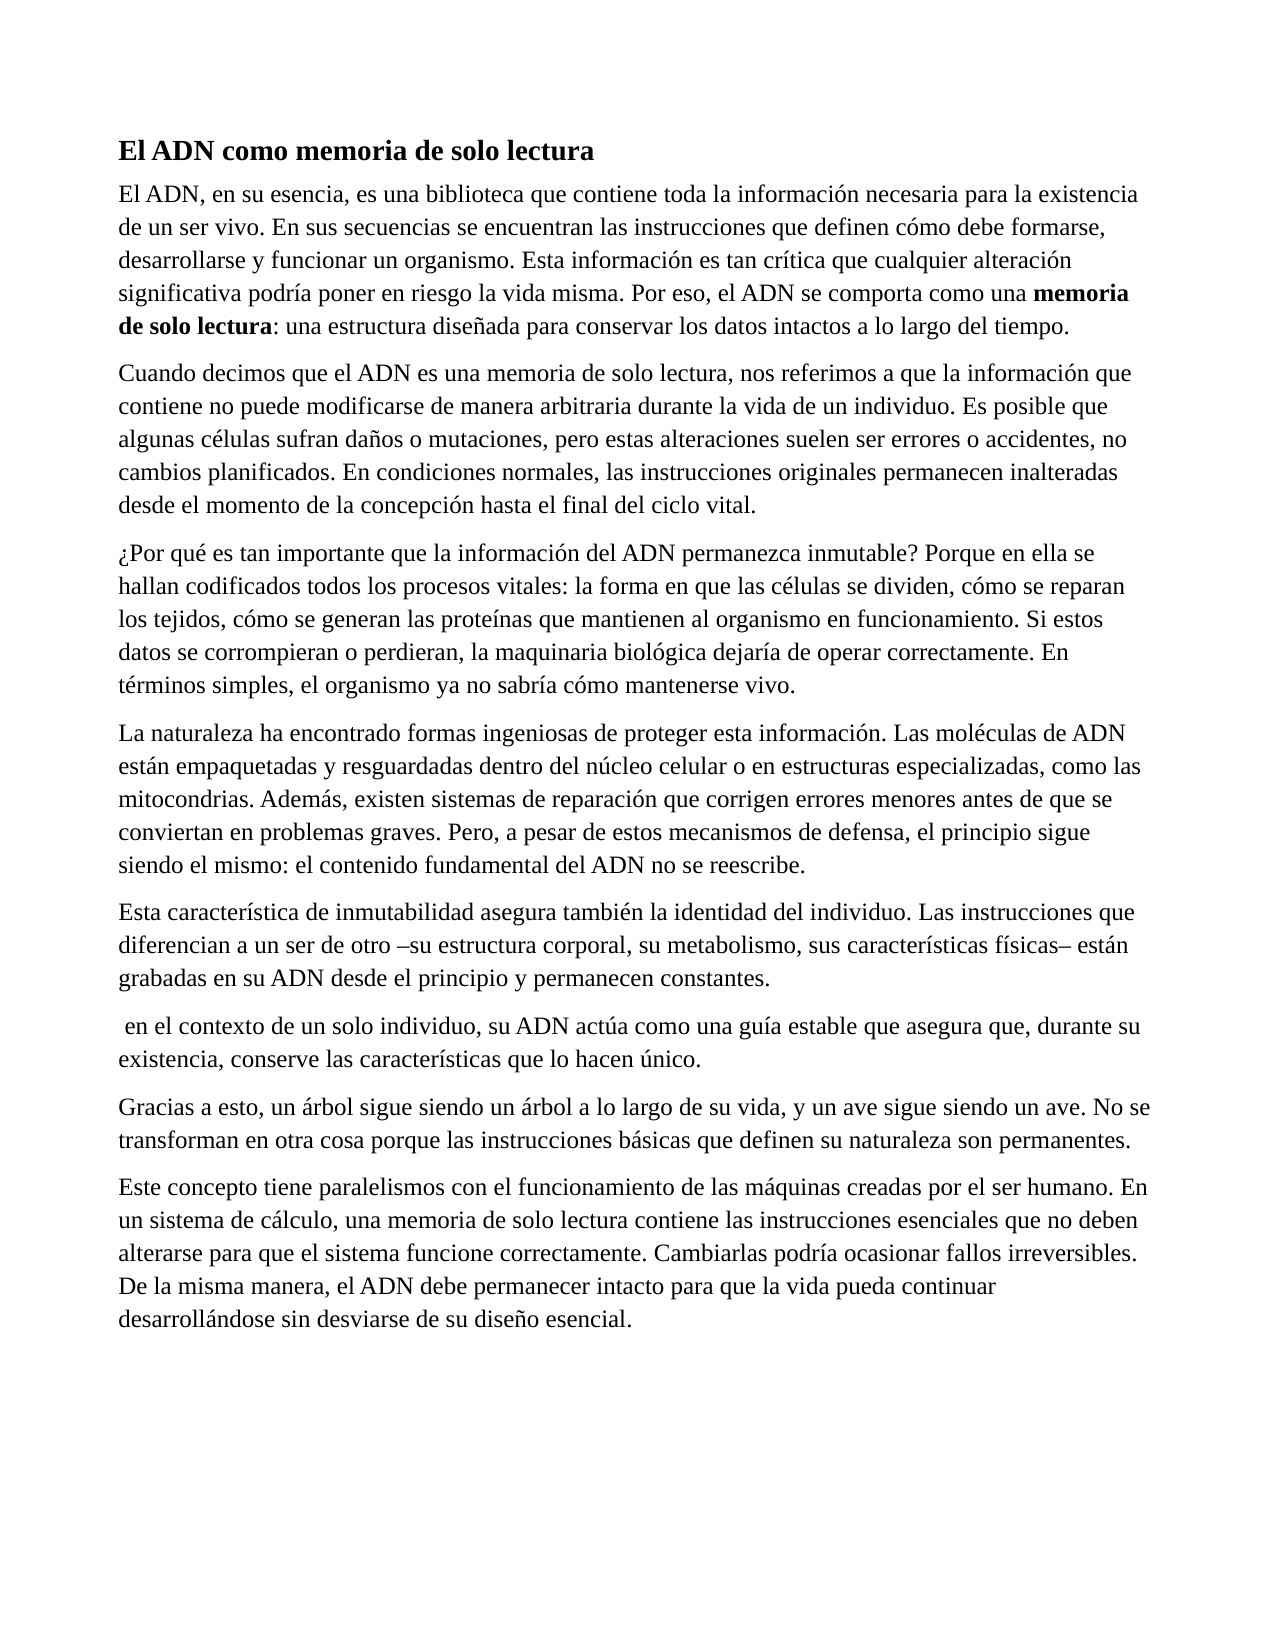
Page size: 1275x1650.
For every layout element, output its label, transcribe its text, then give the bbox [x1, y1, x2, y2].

text Esta característica de inmutabilidad asegura también la identidad del individuo. Las instrucciones que diferencian a un ser de otro –su estructura corporal, su metabolismo, sus características físicas– están grabadas en su ADN desde el principio y permanecen constantes. [118, 897, 1157, 992]
text La naturaleza ha encontrado formas ingeniosas de proteger esta información. Las moléculas de ADN están empaquetadas y resguardadas dentro del núcleo celular o en estructuras especializadas, como las mitocondrias. Además, existen sistemas de reparación que corrigen errores menores antes de que se conviertan en problemas graves. Pero, a pesar de estos mecanismos de defensa, el principio sigue siendo el mismo: el contenido fundamental del ADN no se reescribe. [118, 718, 1157, 879]
text en el contexto de un solo individuo, su ADN actúa como una guía estable que asegura que, durante su existencia, conserve las características que lo hacen único. [118, 1011, 1157, 1073]
text Este concepto tiene paralelismos con el funcionamiento de las máquinas creadas por el ser humano. En un sistema de cálculo, una memoria de solo lectura contiene las instrucciones esenciales que no deben alterarse para que el sistema funcione correctamente. Cambiarlas podría ocasionar fallos irreversibles. De la misma manera, el ADN debe permanecer intacto para que la vida pueda continuar desarrollándose sin desviarse de su diseño esencial. [118, 1172, 1157, 1333]
text Cuando decimos que el ADN es una memoria de solo lectura, nos referimos a que la información que contiene no puede modificarse de manera arbitraria durante la vida de un individuo. Es posible que algunas células sufran daños o mutaciones, pero estas alteraciones suelen ser errores o accidentes, no cambios planificados. En condiciones normales, las instrucciones originales permanecen inalteradas desde el momento de la concepción hasta el final del ciclo vital. [118, 358, 1157, 519]
text El ADN, en su esencia, es una biblioteca que contiene toda la información necesaria para la existencia de un ser vivo. En sus secuencias se encuentran las instrucciones que definen cómo debe formarse, desarrollarse y funcionar un organismo. Esta información es tan crítica que cualquier alteración significativa podría poner en riesgo la vida misma. Por eso, el ADN se comporta como una memoria de solo lectura: una estructura diseñada para conservar los datos intactos a lo largo del tiempo. [118, 179, 1157, 339]
text Gracias a esto, un árbol sigue siendo un árbol a lo largo de su vida, y un ave sigue siendo un ave. No se transforman en otra cosa porque las instrucciones básicas que definen su naturaleza son permanentes. [118, 1092, 1157, 1153]
subtitle El ADN como memoria de solo lectura [118, 133, 1157, 166]
text ¿Por qué es tan importante que la información del ADN permanezca inmutable? Porque en ella se hallan codificados todos los procesos vitales: la forma en que las células se dividen, cómo se reparan los tejidos, cómo se generan las proteínas que mantienen al organismo en funcionamiento. Si estos datos se corrompieran o perdieran, la maquinaria biológica dejaría de operar correctamente. En términos simples, el organismo ya no sabría cómo mantenerse vivo. [118, 538, 1157, 699]
